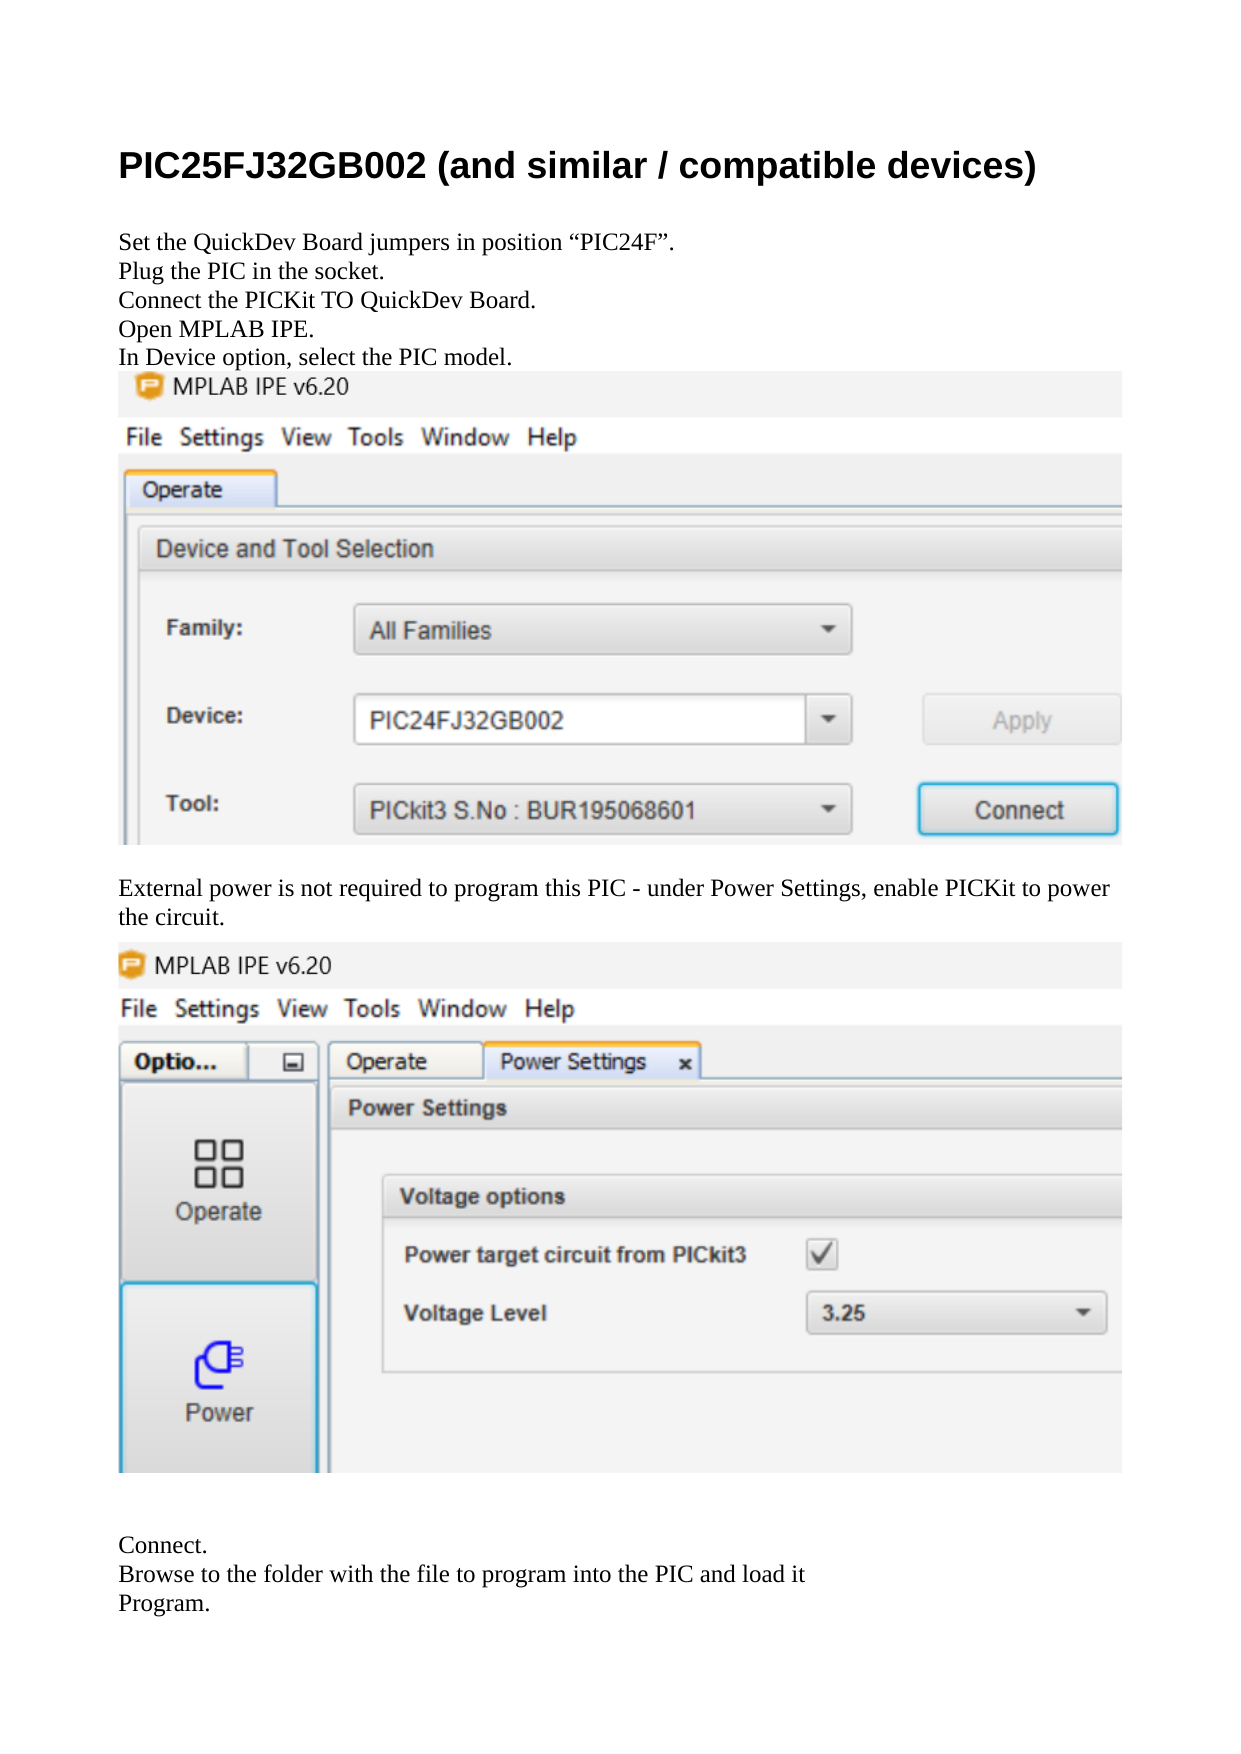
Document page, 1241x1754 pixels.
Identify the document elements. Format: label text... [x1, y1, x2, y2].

subtitle PIC25FJ32GB002 (and similar / compatible devices) [118, 143, 1122, 186]
text Program. [118, 1588, 1122, 1616]
text In Device option, select the PIC model. [118, 342, 1122, 371]
picture [118, 942, 1123, 1473]
text Browse to the folder with the file to program into the PIC and load it [118, 1559, 1122, 1588]
picture [118, 371, 1123, 845]
text Connect the PICKit TO QuickDev Board. [118, 285, 1122, 314]
text Plug the PIC in the socket. [118, 256, 1122, 285]
text Open MPLAB IPE. [118, 314, 1122, 342]
text External power is not required to program this PIC - under Power Settings, enable PICKit to power the circuit. [118, 873, 1122, 931]
text Connect. [118, 1530, 1122, 1559]
text Set the QuickDev Board jumpers in position “PIC24F”. [118, 227, 1122, 256]
